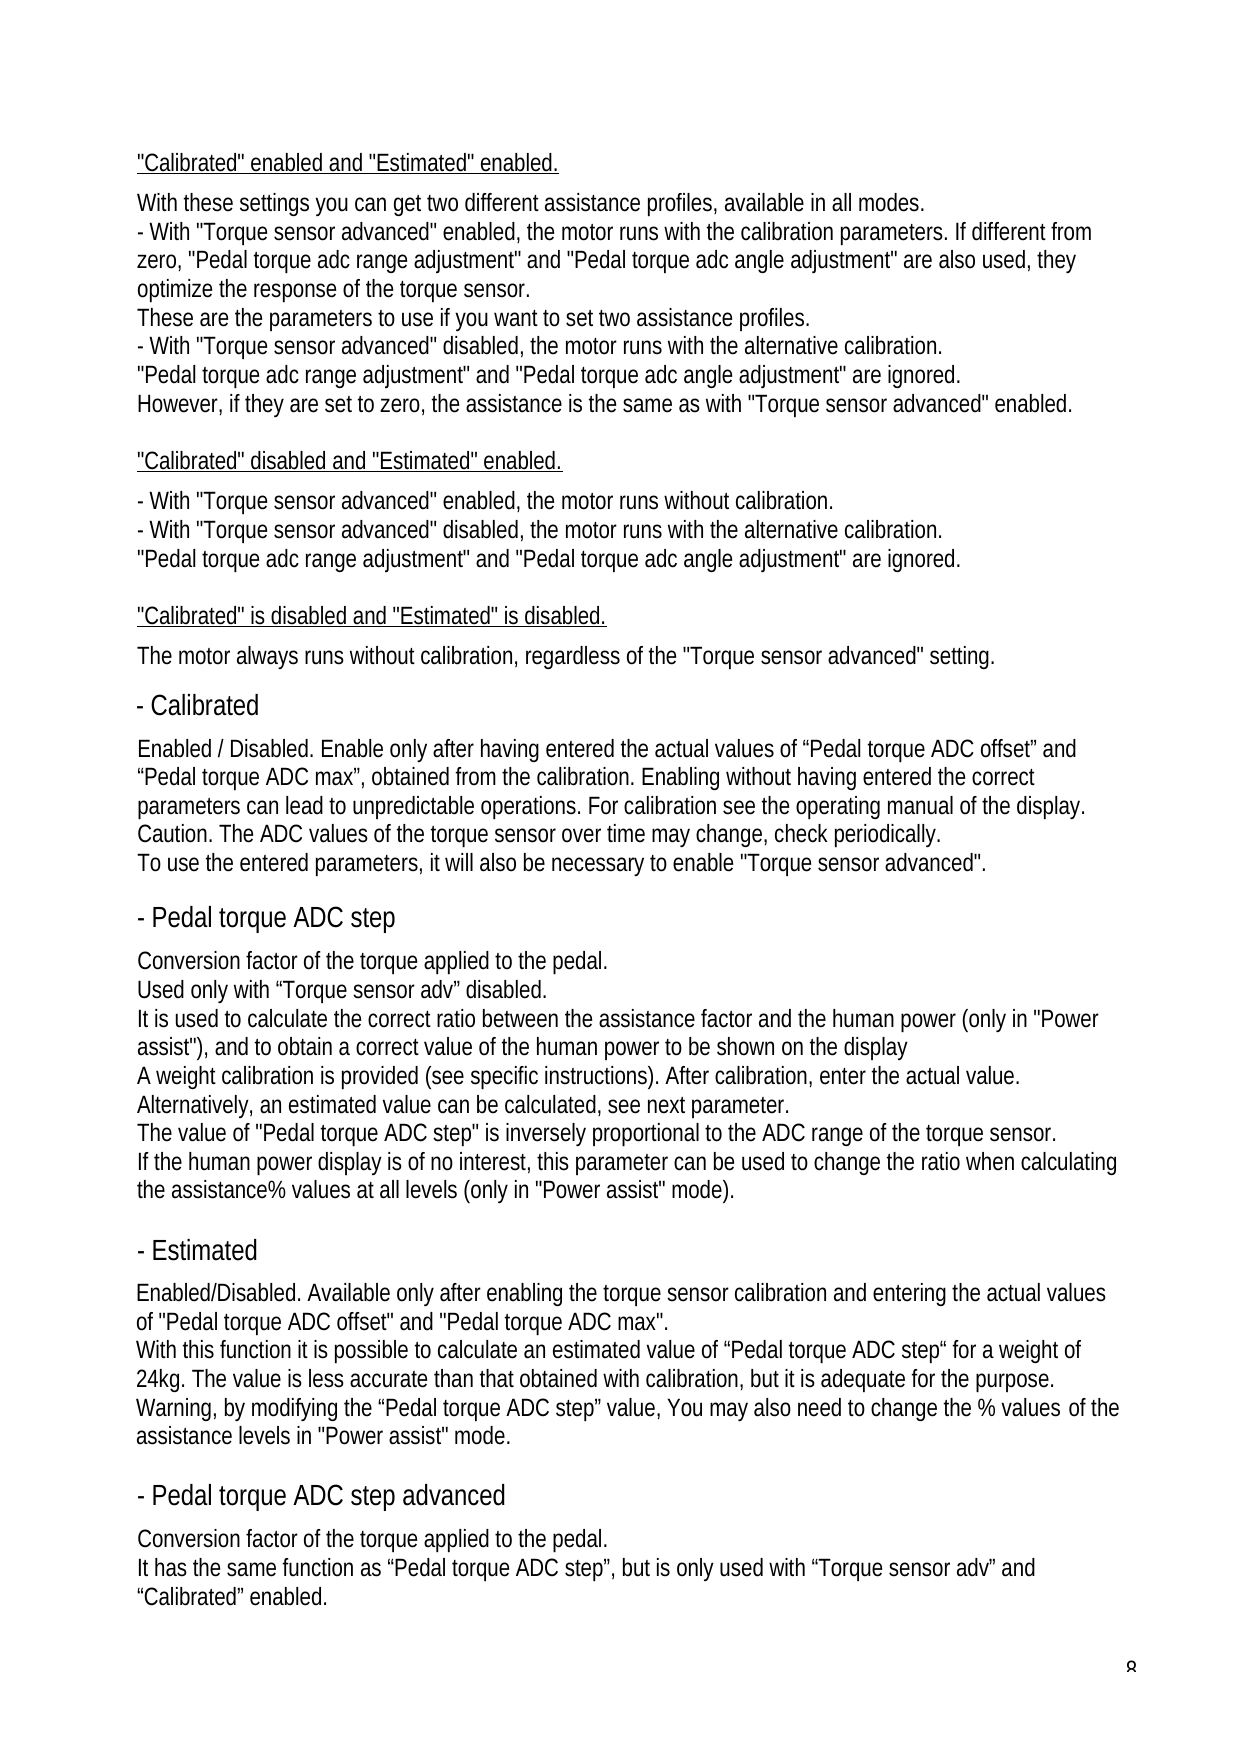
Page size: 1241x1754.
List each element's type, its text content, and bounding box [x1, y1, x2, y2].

text - Estimated [137, 1233, 1122, 1266]
text "Calibrated" enabled and "Estimated" enabled. [137, 148, 1122, 176]
text Enabled/Disabled. Available only after enabling the torque sensor calibration and entering the actual values of "Pedal torque ADC offset" and "Pedal torque ADC max". [136, 1278, 1122, 1335]
text - With "Torque sensor advanced" disabled, the motor runs with the alternative calibration. [137, 515, 1122, 543]
text With these settings you can get two different assistance profiles, available in all modes. [137, 188, 1122, 217]
text - With "Torque sensor advanced" enabled, the motor runs without calibration. [137, 486, 1122, 515]
text However, if they are set to zero, the assistance is the same as with "Torque sensor advanced" enabled. [137, 388, 1122, 417]
text It has the same function as “Pedal torque ADC step”, but is only used with “Torque sensor adv” and “Calibrated” enabled. [137, 1553, 1122, 1610]
text It is used to calculate the correct ratio between the assistance factor and the human power (only in "Power assist"), and to obtain a correct value of the human power to be shown on the display [137, 1004, 1122, 1061]
text Warning, by modifying the “Pedal torque ADC step” value, You may also need to change the % values ​​of the assistance levels in "Power assist" mode. [136, 1393, 1122, 1450]
text "Calibrated" disabled and "Estimated" enabled. [137, 446, 1122, 474]
text - Pedal torque ADC step [137, 900, 1122, 934]
text - With "Torque sensor advanced" disabled, the motor runs with the alternative calibration. [137, 331, 1122, 360]
text Caution. The ADC values of the torque sensor over time may change, check periodically. [137, 819, 1122, 848]
text A weight calibration is provided (see specific instructions). After calibration, enter the actual value. [137, 1061, 1122, 1089]
text The value of "Pedal torque ADC step" is inversely proportional to the ADC range of the torque sensor. If the human power display is of no interest, this parameter can be used to change the ratio when calculating the assistance% values at all levels (only in "Power assist" mode). [137, 1118, 1122, 1204]
text - Calibrated [136, 688, 1122, 721]
text - Pedal torque ADC step advanced [137, 1478, 1122, 1512]
text "Pedal torque adc range adjustment" and "Pedal torque adc angle adjustment" are ignored. [137, 360, 1122, 388]
text The motor always runs without calibration, regardless of the "Torque sensor advanced" setting. [137, 641, 1122, 670]
text "Pedal torque adc range adjustment" and "Pedal torque adc angle adjustment" are ignored. [137, 543, 1122, 572]
text Alternatively, an estimated value can be calculated, see next parameter. [137, 1089, 1122, 1118]
text Conversion factor of the torque applied to the pedal. [137, 1524, 1122, 1553]
text These are the parameters to use if you want to set two assistance profiles. [137, 303, 1122, 331]
text "Calibrated" is disabled and "Estimated" is disabled. [137, 601, 1122, 629]
text Used only with “Torque sensor adv” disabled. [137, 975, 1122, 1004]
text Enabled / Disabled. Enable only after having entered the actual values of “Pedal torque ADC offset” and “Pedal torque ADC max”, obtained from the calibration. Enabling without having entered the correct parameters can lead to unpredictable operations. For calibration see the operating manual of the display. [137, 733, 1122, 819]
text With this function it is possible to calculate an estimated value of “Pedal torque ADC step“ for a weight of 24kg. The value is less accurate than that obtained with calibration, but it is adequate for the purpose. [136, 1335, 1122, 1393]
text Conversion factor of the torque applied to the pedal. [137, 946, 1122, 975]
text - With "Torque sensor advanced" enabled, the motor runs with the calibration parameters. If different from zero, "Pedal torque adc range adjustment" and "Pedal torque adc angle adjustment" are also used, they optimize the response of the torque sensor. [137, 217, 1122, 303]
text To use the entered parameters, it will also be necessary to enable "Torque sensor advanced". [137, 848, 1122, 877]
